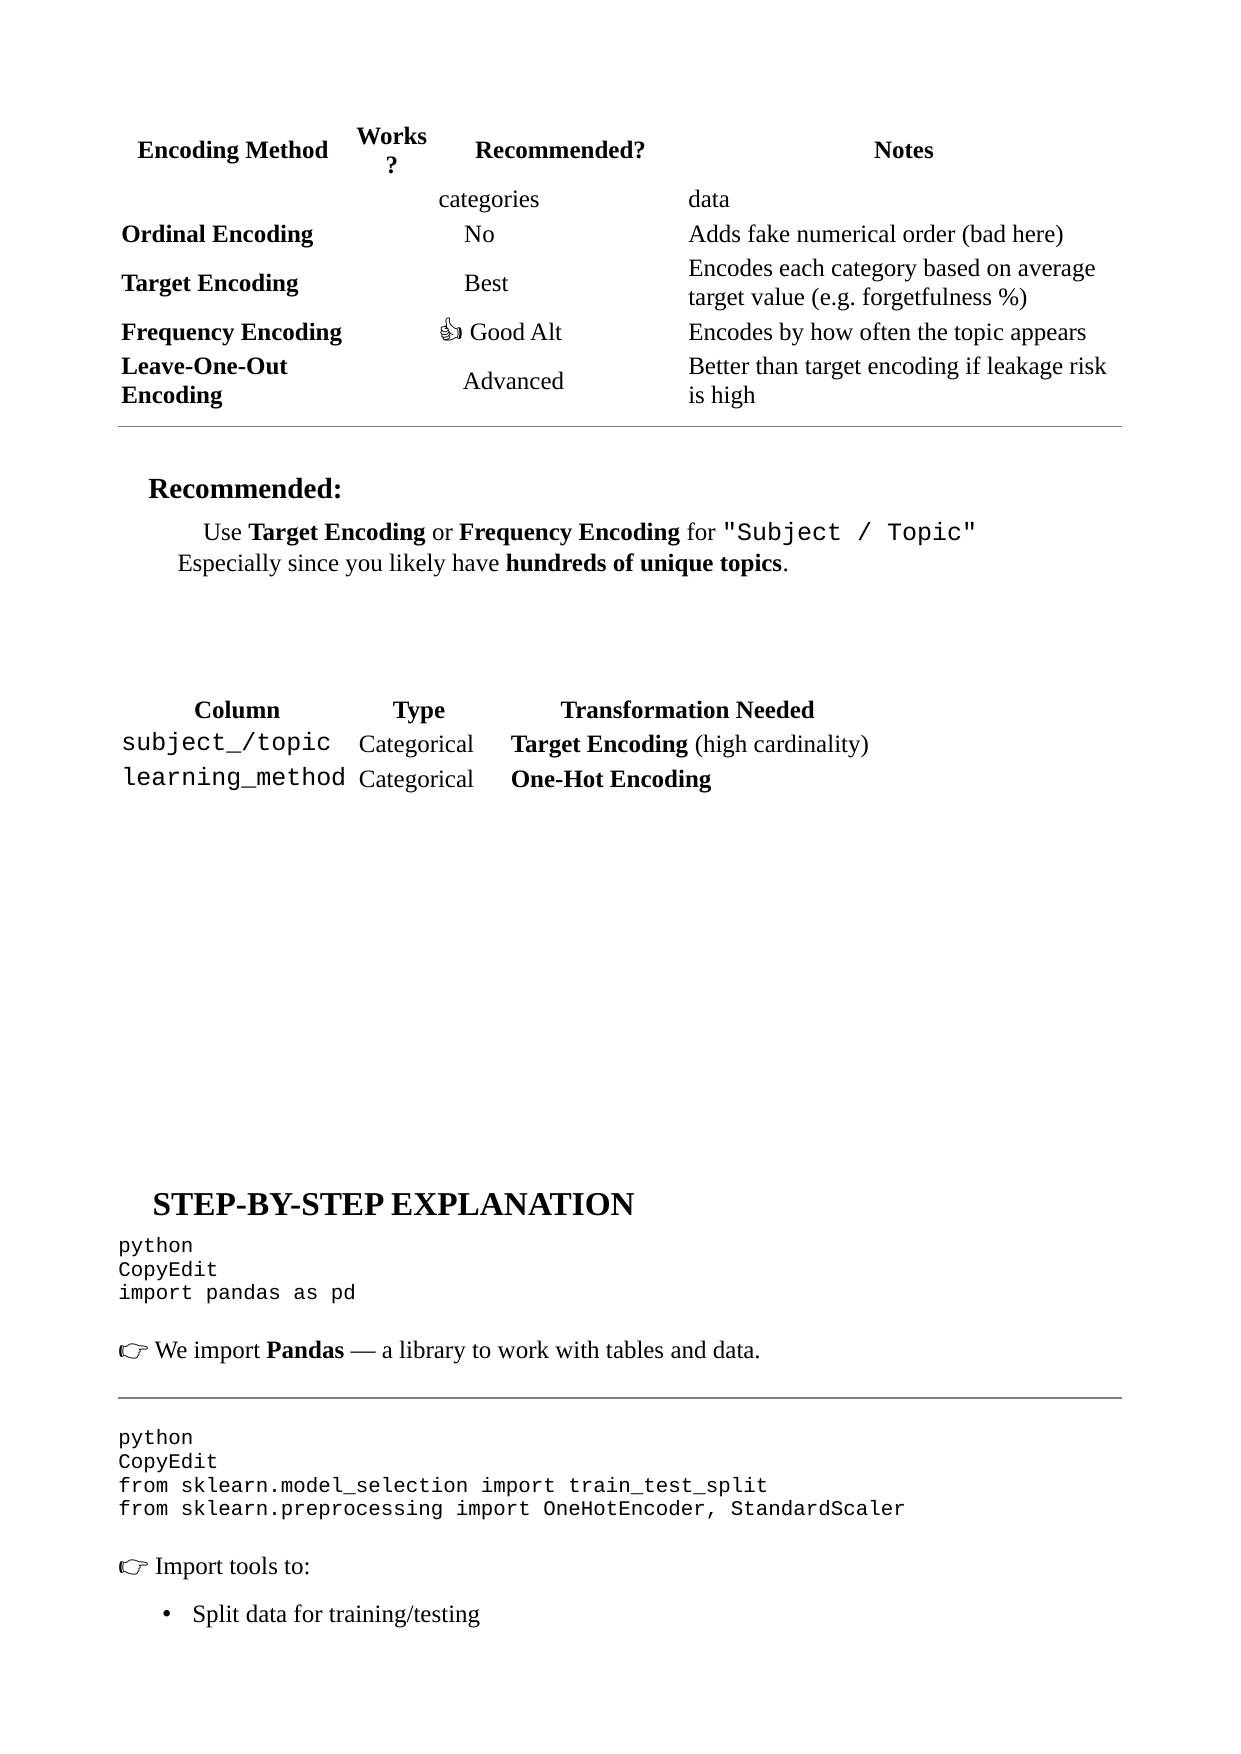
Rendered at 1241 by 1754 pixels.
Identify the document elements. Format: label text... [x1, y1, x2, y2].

table_cell subject_/topic [118, 727, 356, 761]
table_cell categories [435, 181, 685, 216]
table_cell 🔄 Target Encoding (high cardinality) [482, 727, 893, 761]
table_header Transformation Needed [482, 692, 893, 727]
table_cell [348, 181, 435, 216]
text from sklearn.preprocessing import OneHotEncoder, StandardScaler [118, 1498, 1122, 1522]
text python [118, 1235, 1122, 1259]
table_cell Encodes each category based on average target value (e.g. forgetfulness %) [685, 251, 1122, 314]
text 👉 We import Pandas — a library to work with tables and data. [118, 1335, 1122, 1364]
subtitle ✅ Recommended: [118, 471, 1122, 504]
table_cell ❌ No [435, 216, 685, 251]
table_header Recommended? [435, 118, 685, 181]
text from sklearn.model_selection import train_test_split [118, 1474, 1122, 1498]
table_cell Ordinal Encoding [118, 216, 348, 251]
table_cell ✅ Best [435, 251, 685, 314]
table_cell Target Encoding [118, 251, 348, 314]
text python [118, 1427, 1122, 1451]
table_header Type [356, 692, 482, 727]
text 👉 Import tools to: [118, 1551, 1122, 1580]
table_header Works? [348, 118, 435, 181]
table_cell ✅ [348, 216, 435, 251]
table_cell ✅ [348, 251, 435, 314]
table_cell ✅ One-Hot Encoding [482, 761, 893, 796]
table_header Notes [685, 118, 1122, 181]
table_cell 👍 Good Alt [435, 314, 685, 348]
table_cell Categorical [356, 727, 482, 761]
table_header Column [118, 692, 356, 727]
table_cell [118, 181, 348, 216]
text 🎯 Use Target Encoding or Frequency Encoding for "Subject / Topic" Especially since you likely have hundreds of unique topics. [177, 517, 1063, 576]
table_cell Encodes by how often the topic appears [685, 314, 1122, 348]
text CopyEdit [118, 1259, 1122, 1282]
table_cell learning_method [118, 761, 356, 796]
table_cell 🤓 Advanced [435, 349, 685, 412]
table_cell Adds fake numerical order (bad here) [685, 216, 1122, 251]
table_cell ✅ [348, 349, 435, 412]
table_cell Categorical [356, 761, 482, 796]
table_cell data [685, 181, 1122, 216]
text CopyEdit [118, 1451, 1122, 1474]
subtitle 📘 STEP-BY-STEP EXPLANATION [118, 1184, 1122, 1222]
table_header Encoding Method [118, 118, 348, 181]
list Split data for training/testing [162, 1599, 1122, 1628]
table_cell ✅ [348, 314, 435, 348]
table_cell Frequency Encoding [118, 314, 348, 348]
text import pandas as pd [118, 1282, 1122, 1306]
table_cell Better than target encoding if leakage risk is high [685, 349, 1122, 412]
table_cell Leave-One-Out Encoding [118, 349, 348, 412]
